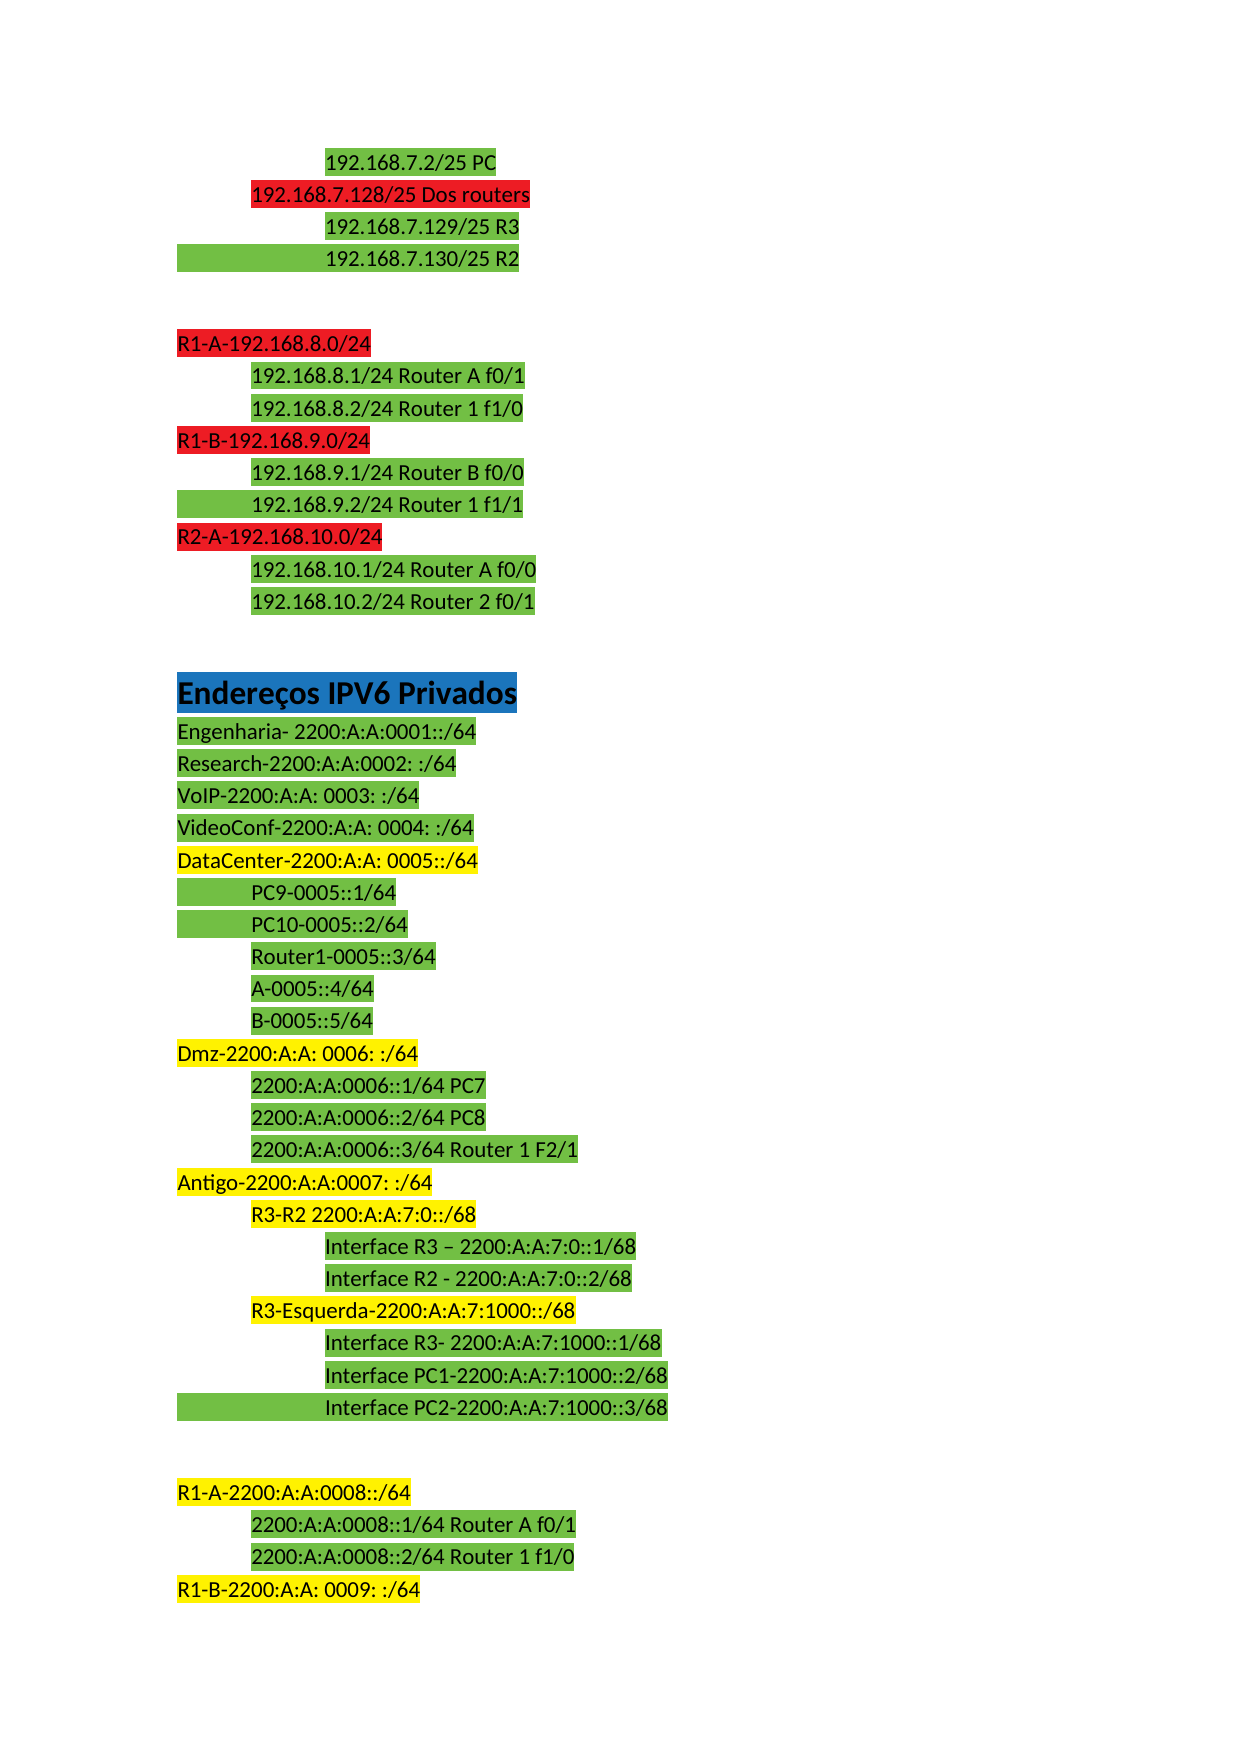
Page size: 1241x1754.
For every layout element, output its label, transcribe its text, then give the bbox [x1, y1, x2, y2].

text R1-A-192.168.8.0/24 192.168.8.1/24 Router A f0/1 192.168.8.2/24 Router 1 f1/0 R1-B-192.168.9.0/24 192.168.9.1/24 Router B f0/0 192.168.9.2/24 Router 1 f1/1 R2-A-192.168.10.0/24 192.168.10.1/24 Router A f0/0 192.168.10.2/24 Router 2 f0/1 [177, 297, 1063, 647]
text R1-A-2200:A:A:0008::/64 2200:A:A:0008::1/64 Router A f0/1 2200:A:A:0008::2/64 Router 1 f1/0 R1-B-2200:A:A: 0009: :/64 [177, 1446, 1063, 1603]
text Endereços IPV6 Privados Engenharia- 2200:A:A:0001::/64 Research-2200:A:A:0002: :/64 VoIP-2200:A:A: 0003: :/64 VideoConf-2200:A:A: 0004: :/64 DataCenter-2200:A:A: 0005::/64 PC9-0005::1/64 PC10-0005::2/64 Router1-0005::3/64 A-0005::4/64 B-0005::5/64 Dmz-2200:A:A: 0006: :/64 2200:A:A:0006::1/64 PC7 2200:A:A:0006::2/64 PC8 2200:A:A:0006::3/64 Router 1 F2/1 Antigo-2200:A:A:0007: :/64 R3-R2 2200:A:A:7:0::/68 Interface R3 – 2200:A:A:7:0::1/68 Interface R2 - 2200:A:A:7:0::2/68 R3-Esquerda-2200:A:A:7:1000::/68 Interface R3- 2200:A:A:7:1000::1/68 Interface PC1-2200:A:A:7:1000::2/68 Interface PC2-2200:A:A:7:1000::3/68 [177, 672, 1063, 1421]
text 192.168.7.2/25 PC 192.168.7.128/25 Dos routers 192.168.7.129/25 R3 192.168.7.130/25 R2 [177, 148, 1063, 272]
